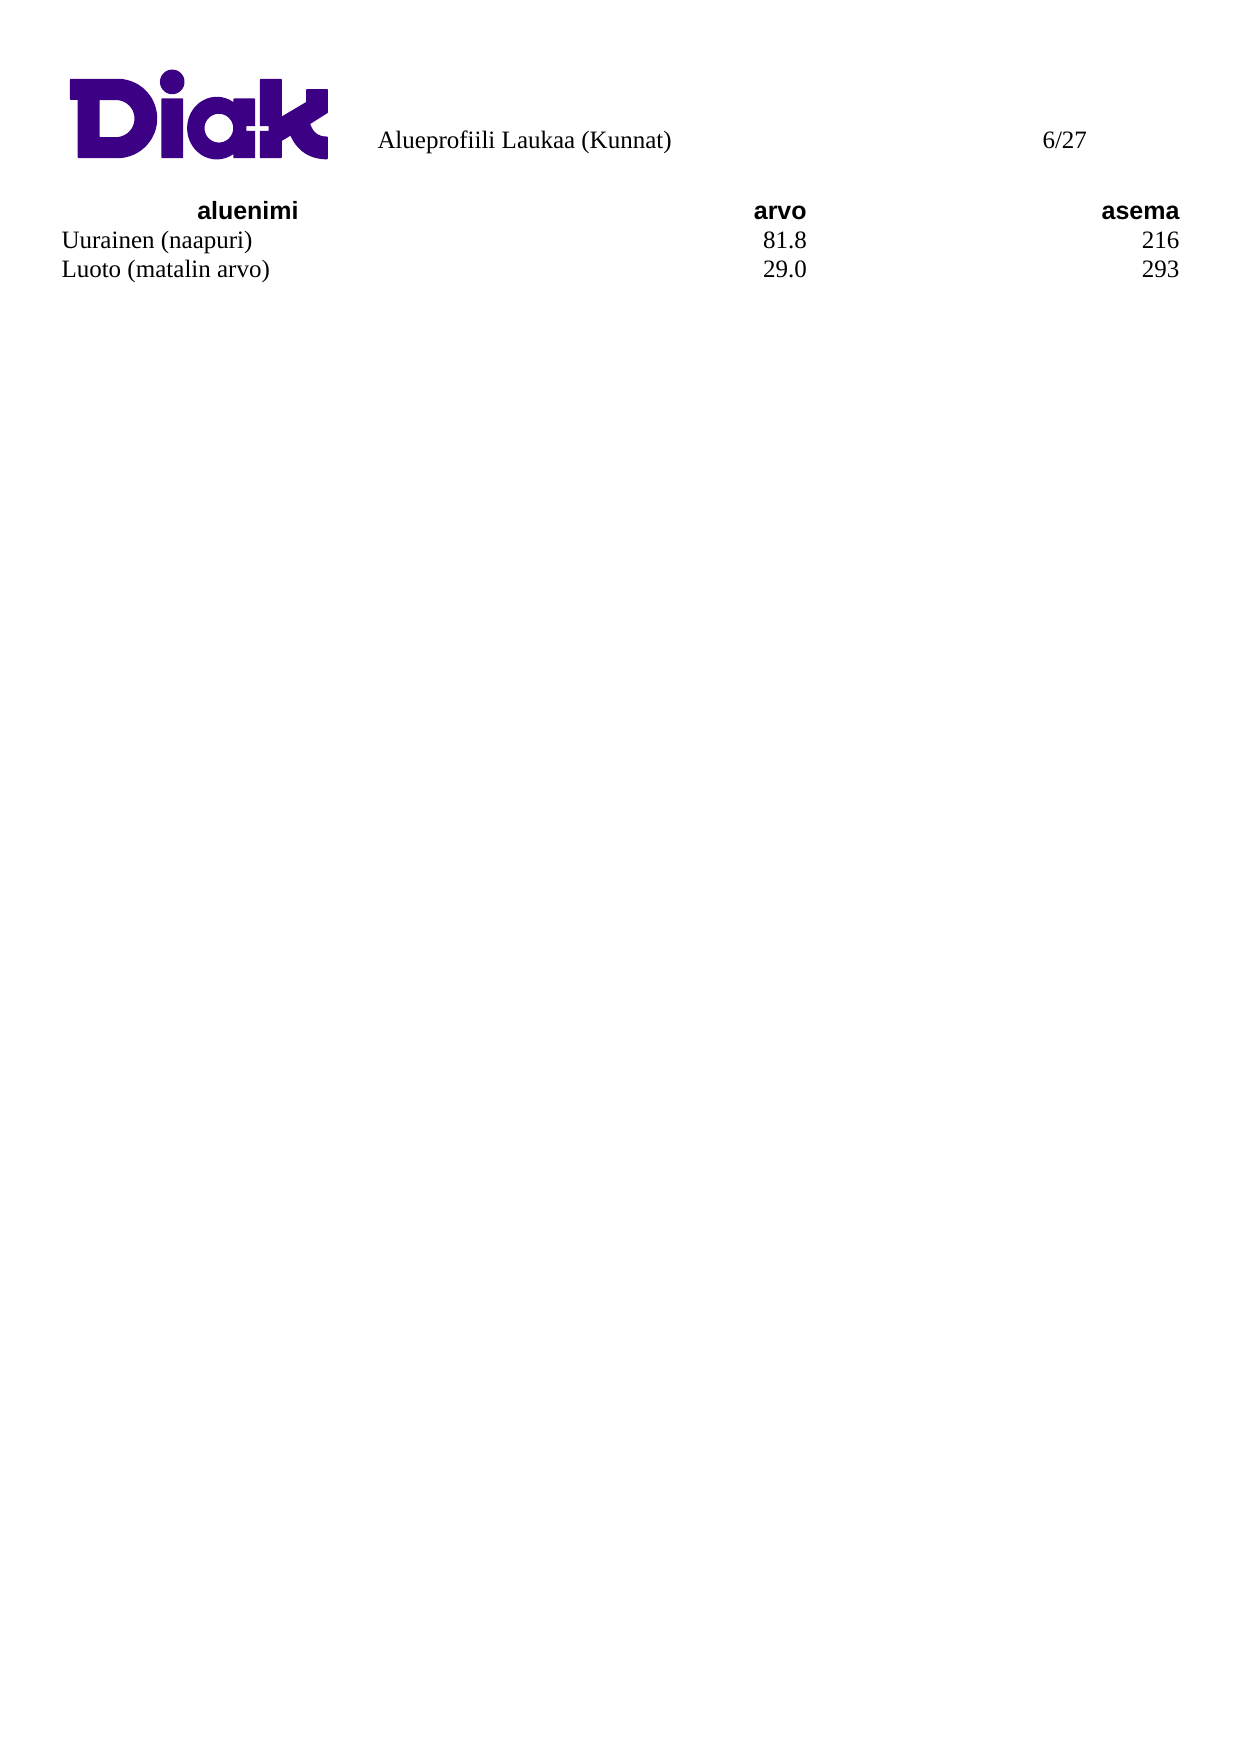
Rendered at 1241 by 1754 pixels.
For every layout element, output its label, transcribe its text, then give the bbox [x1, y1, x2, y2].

table_cell 81.8 [434, 225, 806, 254]
table_cell 293 [806, 254, 1179, 282]
table_cell Luoto (matalin arvo) [61, 254, 434, 282]
table_cell Uurainen (naapuri) [61, 225, 434, 254]
table_cell 216 [806, 225, 1179, 254]
table_header asema [806, 196, 1179, 225]
table_header arvo [434, 196, 806, 225]
table_cell 29.0 [434, 254, 806, 282]
table_header aluenimi [61, 196, 434, 225]
